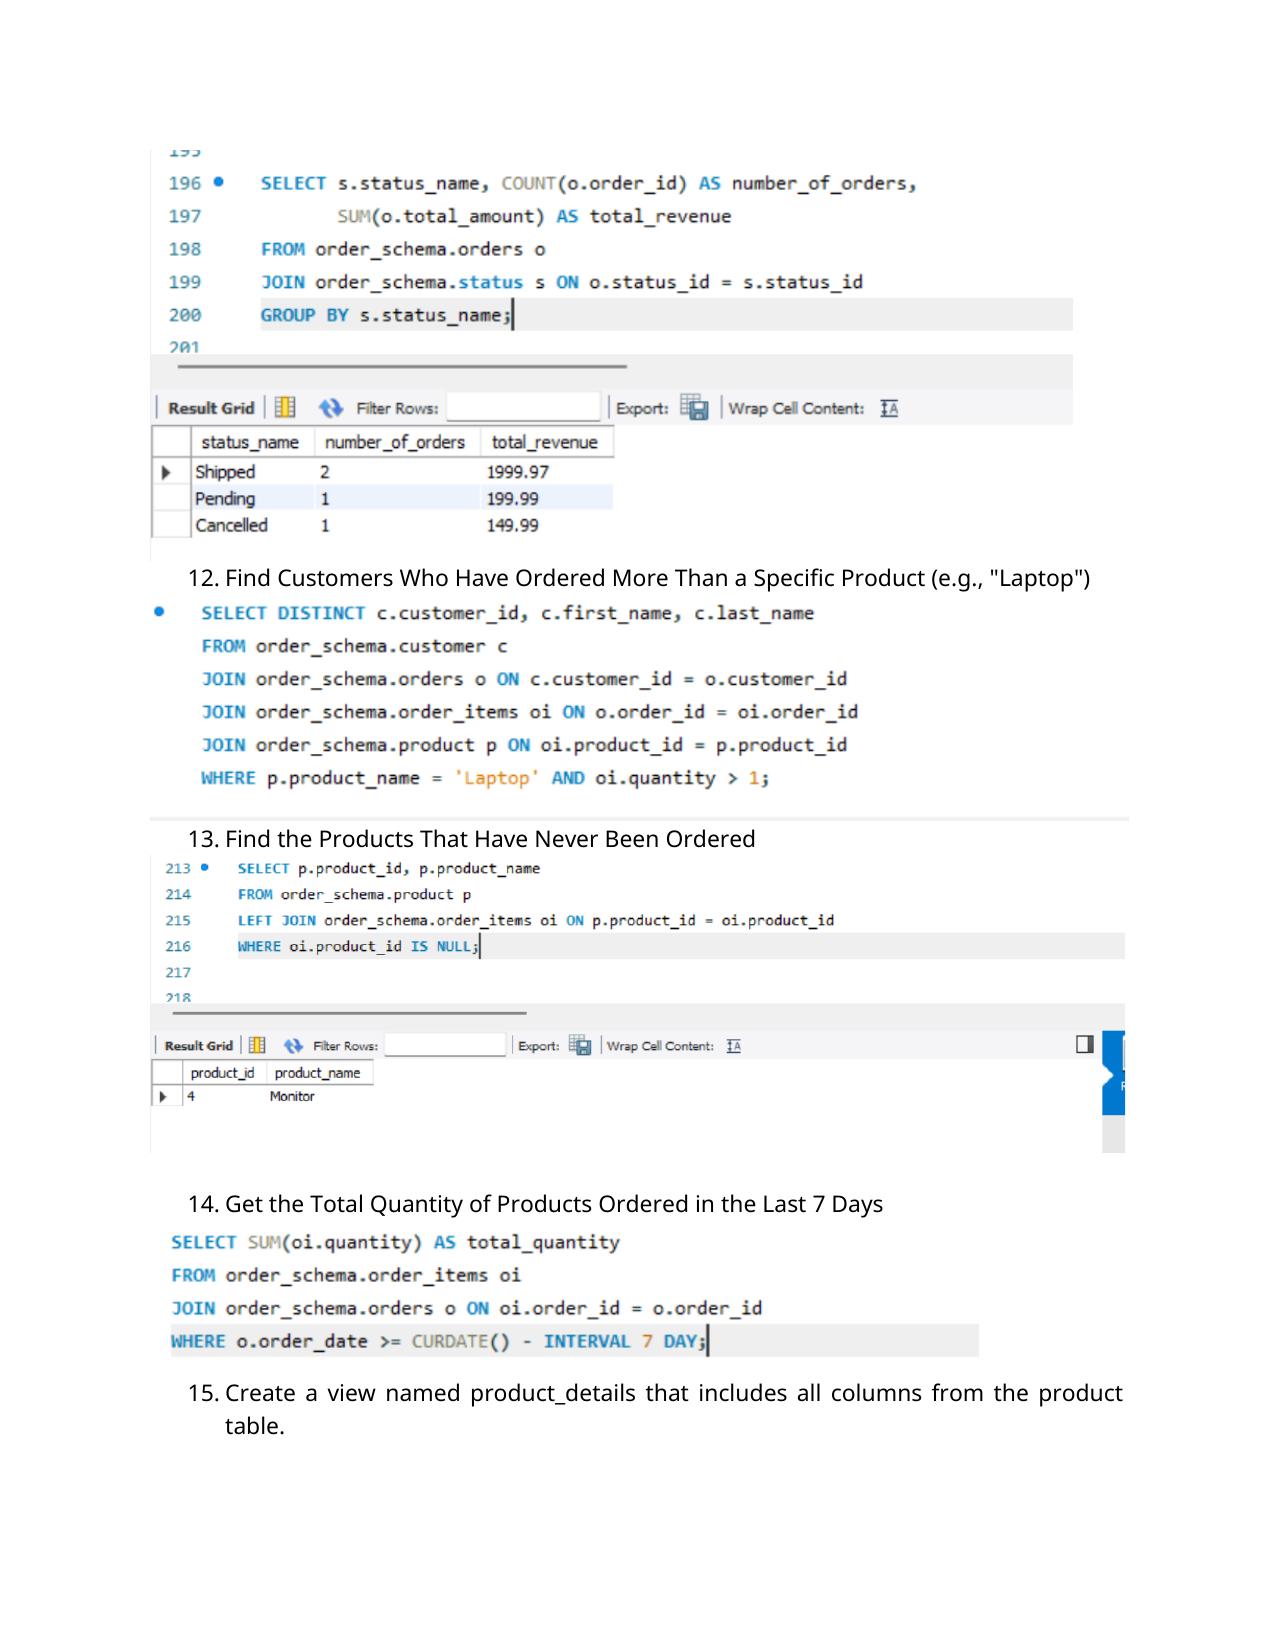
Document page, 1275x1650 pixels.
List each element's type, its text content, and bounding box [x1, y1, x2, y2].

list Create a view named product_details that includes all columns from the product table. [187, 1377, 1125, 1441]
list Find Customers Who Have Ordered More Than a Specific Product (e.g., "Laptop") [187, 562, 1125, 594]
list Get the Total Quantity of Products Ordered in the Last 7 Days [187, 1187, 1125, 1219]
list Find the Products That Have Never Been Ordered [187, 822, 1125, 854]
